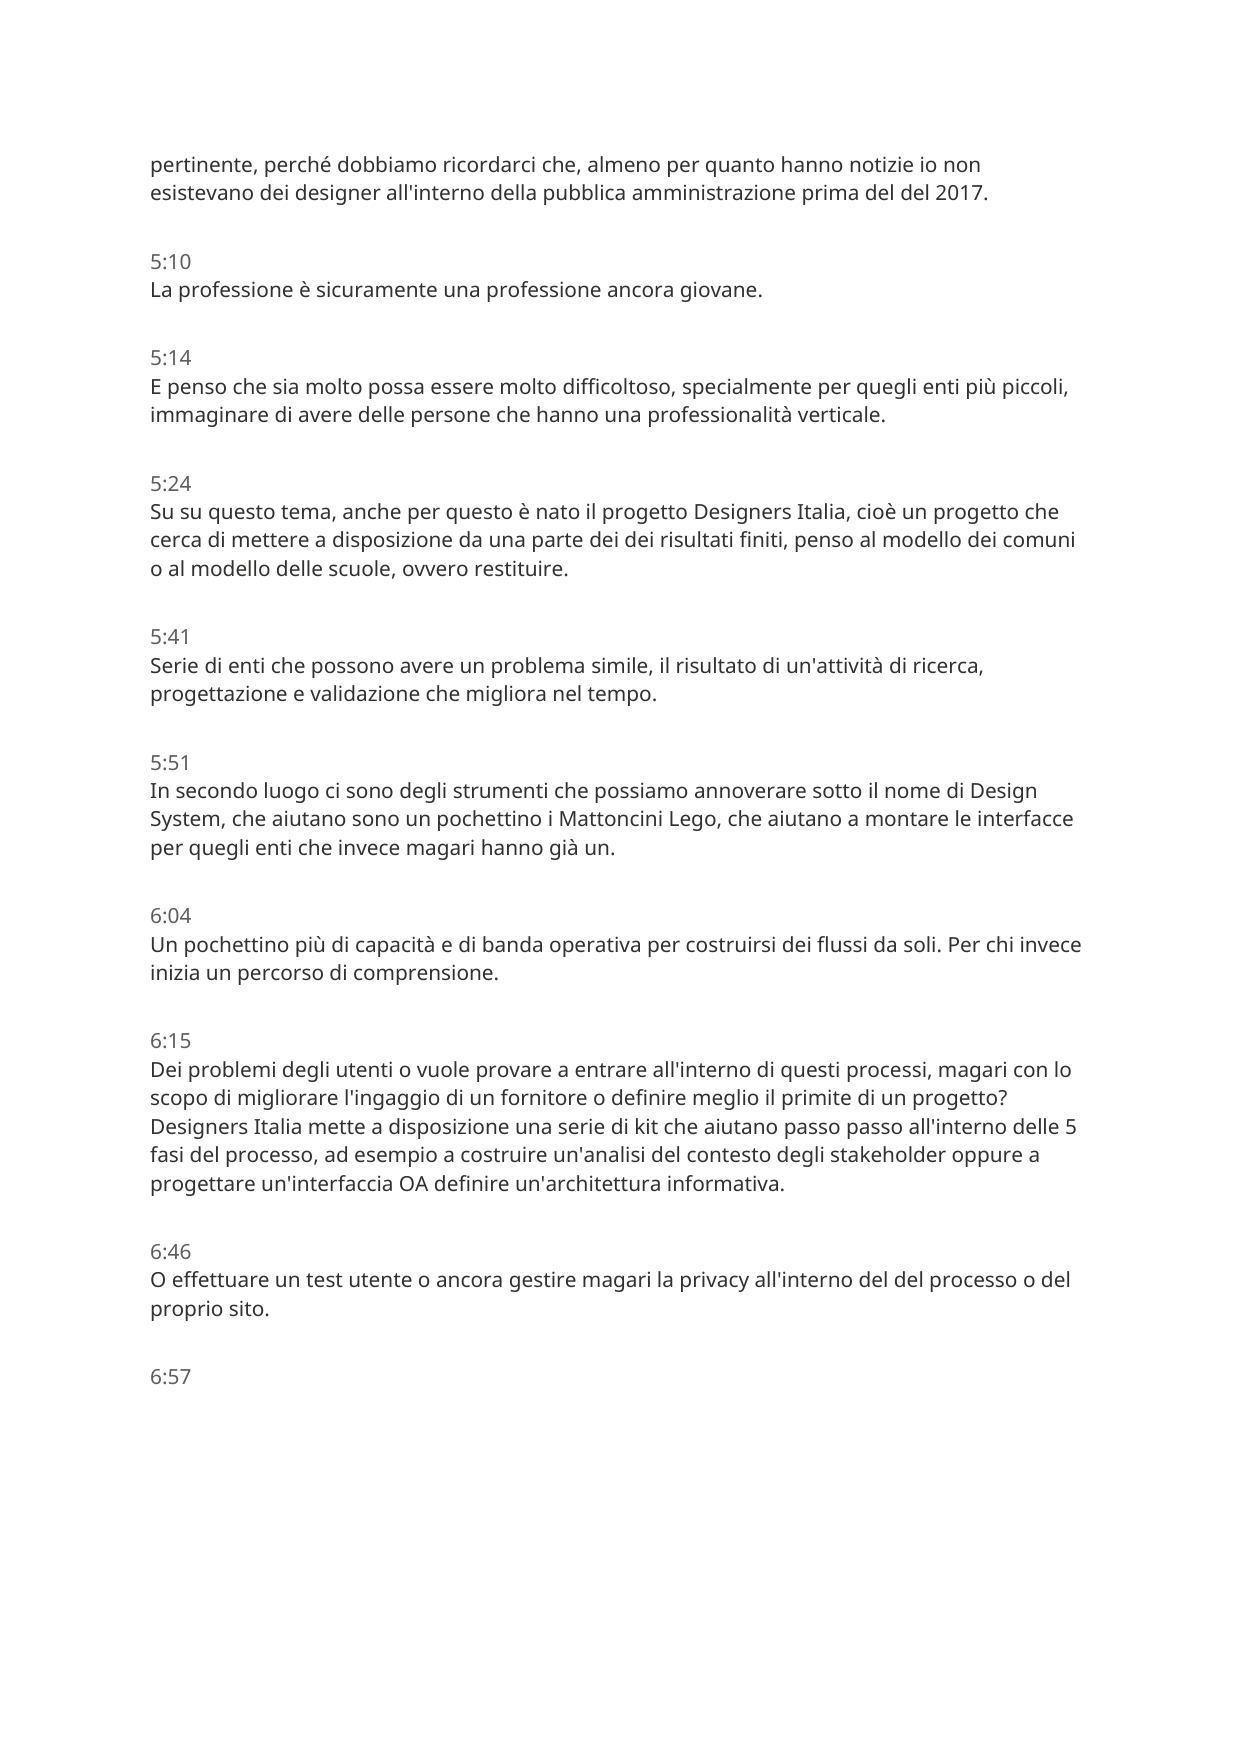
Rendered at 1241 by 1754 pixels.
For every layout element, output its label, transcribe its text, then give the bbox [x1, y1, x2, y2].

text 6:57 [150, 1334, 1090, 1415]
text 6:46 O effettuare un test utente o ancora gestire magari la privacy all'interno del del processo o del proprio sito. [150, 1208, 1090, 1322]
text 6:04 Un pochettino più di capacità e di banda operativa per costruirsi dei flussi da soli. Per chi invece inizia un percorso di comprensione. [150, 873, 1090, 987]
text 6:15 Dei problemi degli utenti o vuole provare a entrare all'interno di questi processi, magari con lo scopo di migliorare l'ingaggio di un fornitore o definire meglio il primite di un progetto? Designers Italia mette a disposizione una serie di kit che aiutano passo passo all'interno delle 5 fasi del processo, ad esempio a costruire un'analisi del contesto degli stakeholder oppure a progettare un'interfaccia OA definire un'architettura informativa. [150, 998, 1090, 1197]
text 5:10 La professione è sicuramente una professione ancora giovane. [150, 218, 1090, 304]
text pertinente, perché dobbiamo ricordarci che, almeno per quanto hanno notizie io non esistevano dei designer all'interno della pubblica amministrazione prima del del 2017. [150, 150, 1090, 207]
text 5:41 Serie di enti che possono avere un problema simile, il risultato di un'attività di ricerca, progettazione e validazione che migliora nel tempo. [150, 594, 1090, 708]
text 5:51 In secondo luogo ci sono degli strumenti che possiamo annoverare sotto il nome di Design System, che aiutano sono un pochettino i Mattoncini Lego, che aiutano a montare le interfacce per quegli enti che invece magari hanno già un. [150, 719, 1090, 861]
text 5:14 E penso che sia molto possa essere molto difficoltoso, specialmente per quegli enti più piccoli, immaginare di avere delle persone che hanno una professionalità verticale. [150, 315, 1090, 429]
text 5:24 Su su questo tema, anche per questo è nato il progetto Designers Italia, cioè un progetto che cerca di mettere a disposizione da una parte dei dei risultati finiti, penso al modello dei comuni o al modello delle scuole, ovvero restituire. [150, 440, 1090, 582]
